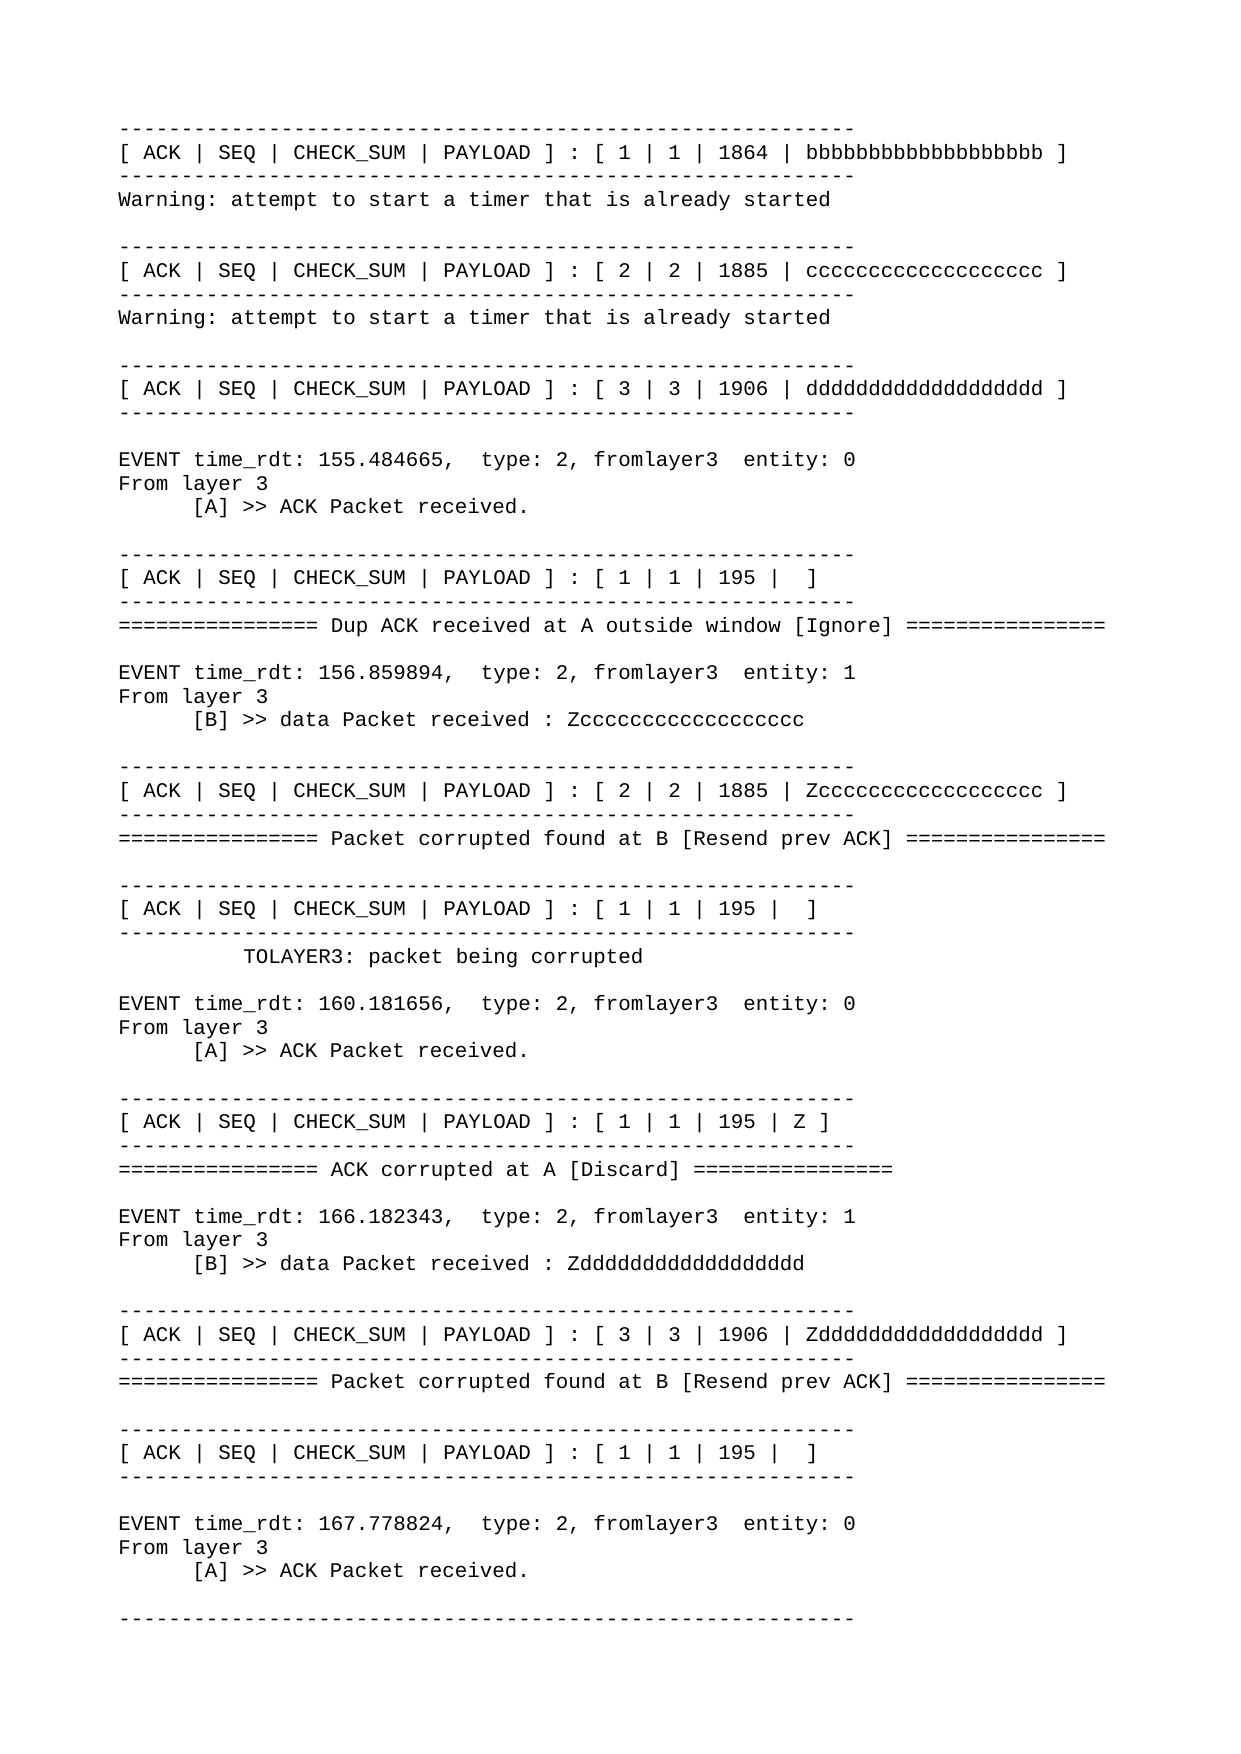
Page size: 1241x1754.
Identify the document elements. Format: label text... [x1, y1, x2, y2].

text ================ Dup ACK received at A outside window [Ignore] ================ [118, 615, 1122, 638]
text [ ACK | SEQ | CHECK_SUM | PAYLOAD ] : [ 1 | 1 | 195 | ] [118, 898, 1122, 922]
text EVENT time_rdt: 155.484665, type: 2, fromlayer3 entity: 0 [118, 449, 1122, 473]
text ----------------------------------------------------------- [118, 544, 1122, 567]
text [ ACK | SEQ | CHECK_SUM | PAYLOAD ] : [ 1 | 1 | 195 | ] [118, 567, 1122, 591]
text EVENT time_rdt: 166.182343, type: 2, fromlayer3 entity: 1 [118, 1206, 1122, 1229]
text From layer 3 [118, 1017, 1122, 1040]
text ----------------------------------------------------------- [118, 1466, 1122, 1489]
text From layer 3 [118, 1229, 1122, 1253]
text ----------------------------------------------------------- [118, 1135, 1122, 1158]
text ----------------------------------------------------------- [118, 1088, 1122, 1111]
text ----------------------------------------------------------- [118, 922, 1122, 946]
text ================ Packet corrupted found at B [Resend prev ACK] ================ [118, 827, 1122, 851]
text From layer 3 [118, 473, 1122, 496]
text ================ Packet corrupted found at B [Resend prev ACK] ================ [118, 1371, 1122, 1395]
text [ ACK | SEQ | CHECK_SUM | PAYLOAD ] : [ 1 | 1 | 195 | Z ] [118, 1111, 1122, 1135]
text [ ACK | SEQ | CHECK_SUM | PAYLOAD ] : [ 2 | 2 | 1885 | Zcccccccccccccccccc ] [118, 780, 1122, 804]
text Warning: attempt to start a timer that is already started [118, 307, 1122, 331]
text Warning: attempt to start a timer that is already started [118, 189, 1122, 213]
text ----------------------------------------------------------- [118, 236, 1122, 260]
text [A] >> ACK Packet received. [118, 1040, 1122, 1064]
text ----------------------------------------------------------- [118, 757, 1122, 780]
text [ ACK | SEQ | CHECK_SUM | PAYLOAD ] : [ 2 | 2 | 1885 | ccccccccccccccccccc ] [118, 260, 1122, 284]
text [ ACK | SEQ | CHECK_SUM | PAYLOAD ] : [ 1 | 1 | 195 | ] [118, 1442, 1122, 1466]
text [B] >> data Packet received : Zdddddddddddddddddd [118, 1253, 1122, 1277]
text ----------------------------------------------------------- [118, 591, 1122, 615]
text ----------------------------------------------------------- [118, 804, 1122, 827]
text ----------------------------------------------------------- [118, 1300, 1122, 1324]
text EVENT time_rdt: 156.859894, type: 2, fromlayer3 entity: 1 [118, 662, 1122, 686]
text ----------------------------------------------------------- [118, 402, 1122, 426]
text ----------------------------------------------------------- [118, 1348, 1122, 1371]
text TOLAYER3: packet being corrupted [118, 946, 1122, 969]
text ----------------------------------------------------------- [118, 118, 1122, 142]
text ================ ACK corrupted at A [Discard] ================ [118, 1158, 1122, 1182]
text [ ACK | SEQ | CHECK_SUM | PAYLOAD ] : [ 3 | 3 | 1906 | Zdddddddddddddddddd ] [118, 1324, 1122, 1348]
text From layer 3 [118, 1537, 1122, 1561]
text [ ACK | SEQ | CHECK_SUM | PAYLOAD ] : [ 1 | 1 | 1864 | bbbbbbbbbbbbbbbbbbb ] [118, 142, 1122, 165]
text [B] >> data Packet received : Zcccccccccccccccccc [118, 709, 1122, 733]
text ----------------------------------------------------------- [118, 354, 1122, 378]
text EVENT time_rdt: 160.181656, type: 2, fromlayer3 entity: 0 [118, 993, 1122, 1017]
text ----------------------------------------------------------- [118, 1419, 1122, 1442]
text From layer 3 [118, 686, 1122, 709]
text EVENT time_rdt: 167.778824, type: 2, fromlayer3 entity: 0 [118, 1513, 1122, 1537]
text ----------------------------------------------------------- [118, 284, 1122, 307]
text [A] >> ACK Packet received. [118, 1561, 1122, 1584]
text ----------------------------------------------------------- [118, 875, 1122, 898]
text ----------------------------------------------------------- [118, 165, 1122, 189]
text [ ACK | SEQ | CHECK_SUM | PAYLOAD ] : [ 3 | 3 | 1906 | ddddddddddddddddddd ] [118, 378, 1122, 402]
text [A] >> ACK Packet received. [118, 496, 1122, 520]
text ----------------------------------------------------------- [118, 1608, 1122, 1631]
